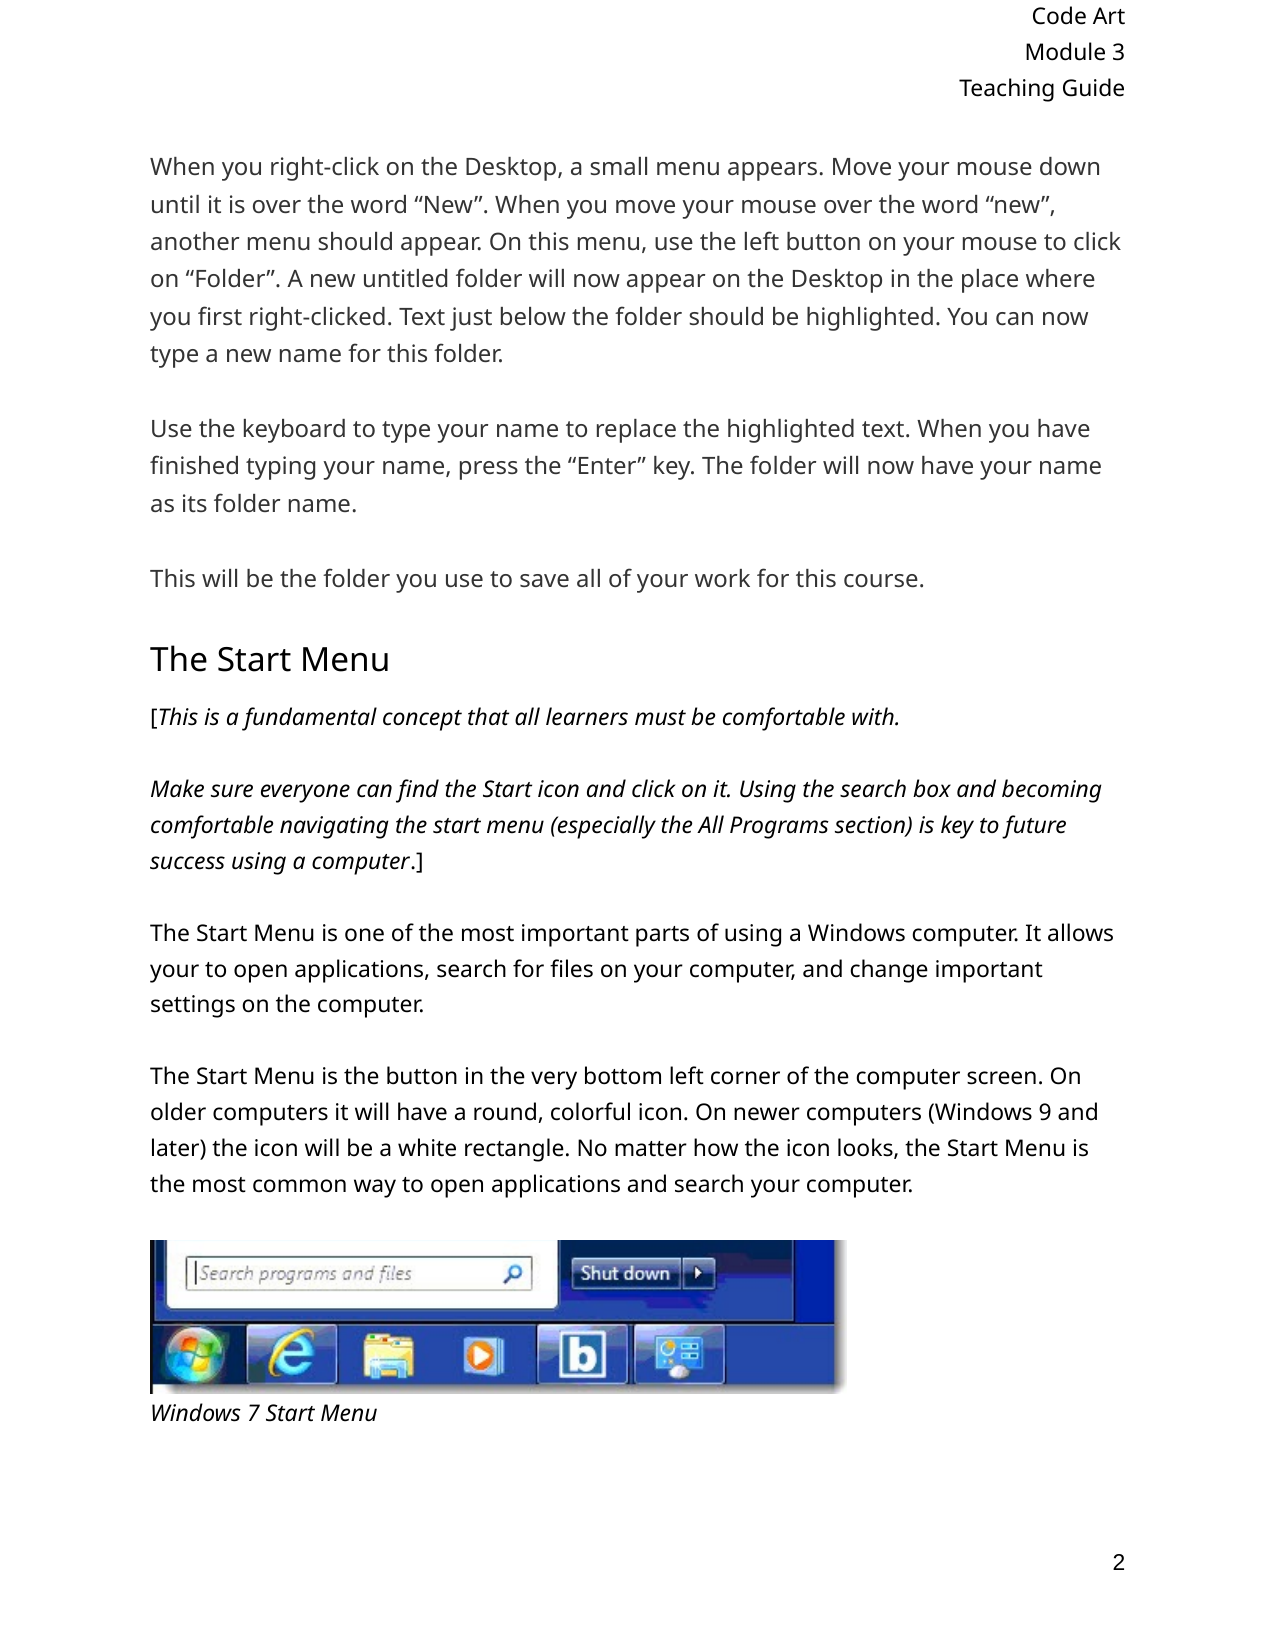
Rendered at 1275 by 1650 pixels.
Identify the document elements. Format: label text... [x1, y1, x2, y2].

picture [150, 1240, 847, 1394]
text When you right-click on the Desktop, a small menu appears. Move your mouse down until it is over the word “New”. When you move your mouse over the word “new”, another menu should appear. On this menu, use the left button on your mouse to click on “Folder”. A new untitled folder will now appear on the Desktop in the place where you first right-clicked. Text just below the folder should be highlighted. You can now type a new name for this folder. [150, 150, 1125, 369]
subtitle The Start Menu [150, 636, 1125, 682]
text [This is a fundamental concept that all learners must be comfortable with. [150, 701, 1125, 732]
text Make sure everyone can find the Start icon and click on it. Using the search box and becoming comfortable navigating the start menu (especially the All Programs section) is key to future success using a computer.] [150, 773, 1125, 876]
text The Start Menu is the button in the very bottom left corner of the computer screen. On older computers it will have a round, colorful icon. On newer computers (Windows 9 and later) the icon will be a white rectangle. No matter how the icon looks, the Start Menu is the most common way to open applications and search your computer. [150, 1060, 1125, 1199]
text The Start Menu is one of the most important parts of using a Windows computer. It allows your to open applications, search for files on your computer, and change important settings on the computer. [150, 917, 1125, 1020]
text Windows 7 Start Menu [150, 1397, 1125, 1428]
text Use the keyboard to type your name to replace the highlighted text. When you have finished typing your name, press the “Enter” key. The folder will now have your name as its folder name. [150, 412, 1125, 519]
text This will be the folder you use to save all of your work for this course. [150, 561, 1125, 594]
